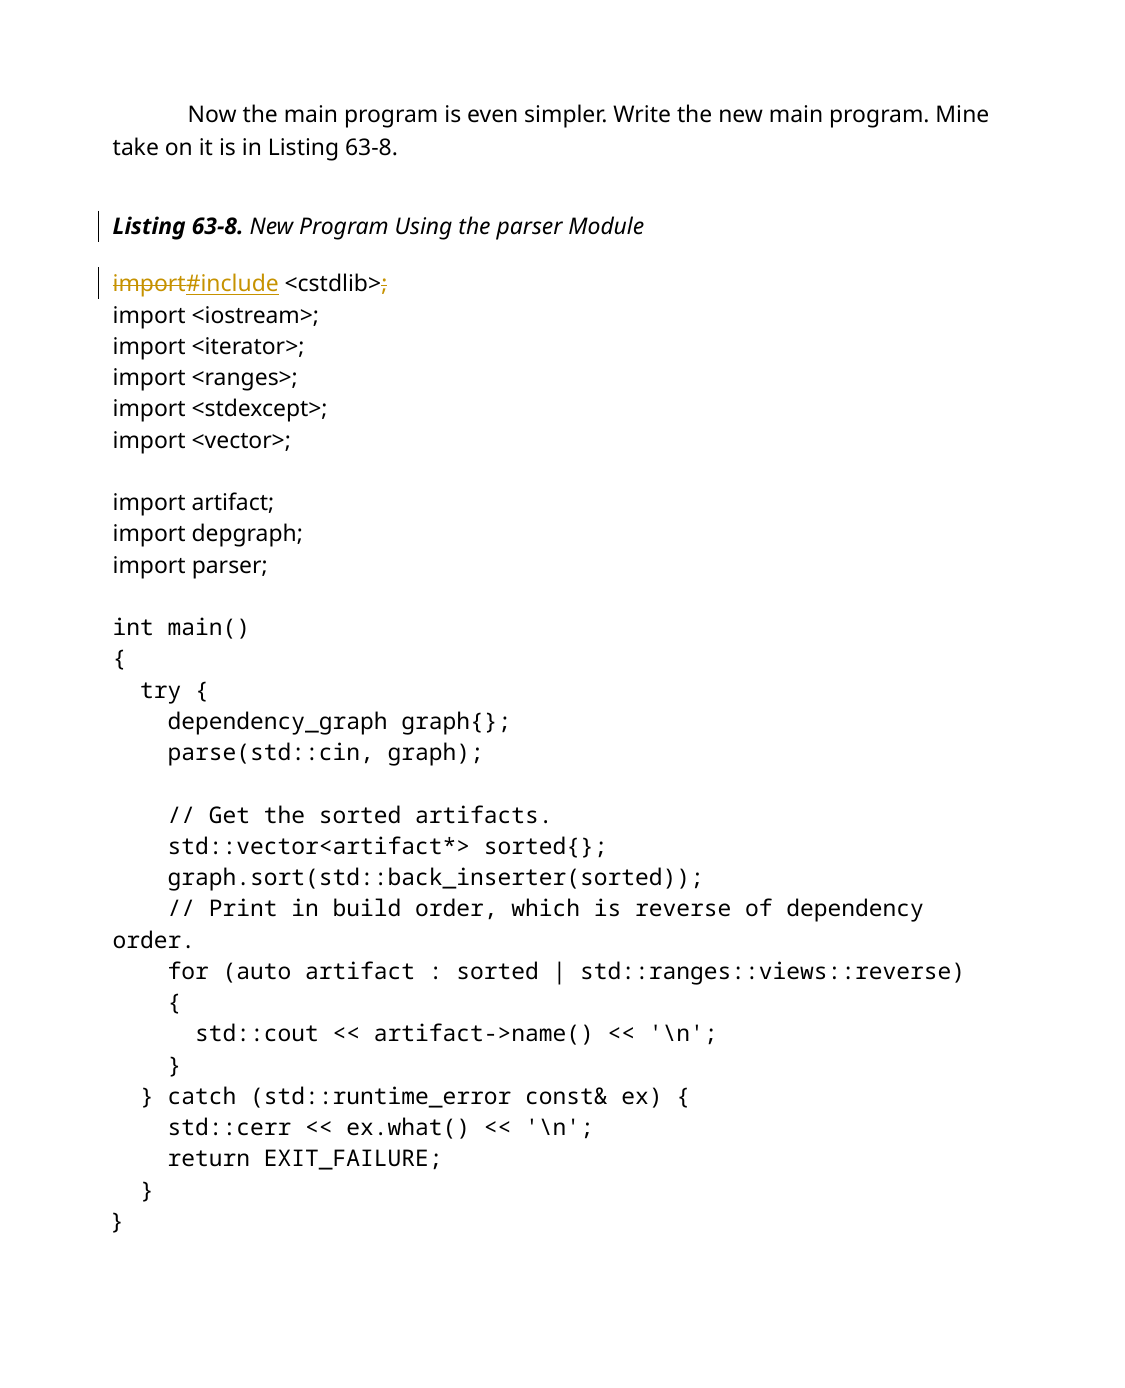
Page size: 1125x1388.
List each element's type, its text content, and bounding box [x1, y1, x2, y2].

text graph.sort(std::back_inserter(sorted)); [112, 861, 1012, 892]
text std::vector<artifact*> sorted{}; [112, 830, 1012, 861]
text int main() [112, 611, 1012, 642]
text import <iterator>; [112, 330, 1012, 361]
text // Print in build order, which is reverse of dependency order. [112, 892, 1012, 955]
text import <iostream>; [112, 298, 1012, 330]
text } [112, 1205, 1012, 1236]
text std::cout << artifact->name() << '\n'; [112, 1017, 1012, 1048]
text { [112, 642, 1012, 673]
text return EXIT_FAILURE; [112, 1142, 1012, 1173]
text try { [112, 673, 1012, 705]
text { [112, 986, 1012, 1017]
text } [112, 1048, 1012, 1080]
text Now the main program is even simpler. Write the new main program. Mine take on it is in Listing 63-8. [112, 96, 1012, 163]
text dependency_graph graph{}; [112, 705, 1012, 736]
text Listing 63-8. New Program Using the parser Module [112, 211, 1012, 242]
text import depgraph; [112, 517, 1012, 548]
text } [112, 1173, 1012, 1205]
text import <stdexcept>; [112, 392, 1012, 423]
text import <vector>; [112, 423, 1012, 455]
text } catch (std::runtime_error const& ex) { [112, 1080, 1012, 1111]
text import parser; [112, 548, 1012, 580]
text std::cerr << ex.what() << '\n'; [112, 1111, 1012, 1142]
text for (auto artifact : sorted | std::ranges::views::reverse) [112, 955, 1012, 986]
text // Get the sorted artifacts. [112, 798, 1012, 830]
text import <ranges>; [112, 361, 1012, 392]
text import artifact; [112, 486, 1012, 517]
text #include <cstdlib> [112, 267, 1012, 298]
text parse(std::cin, graph); [112, 736, 1012, 767]
